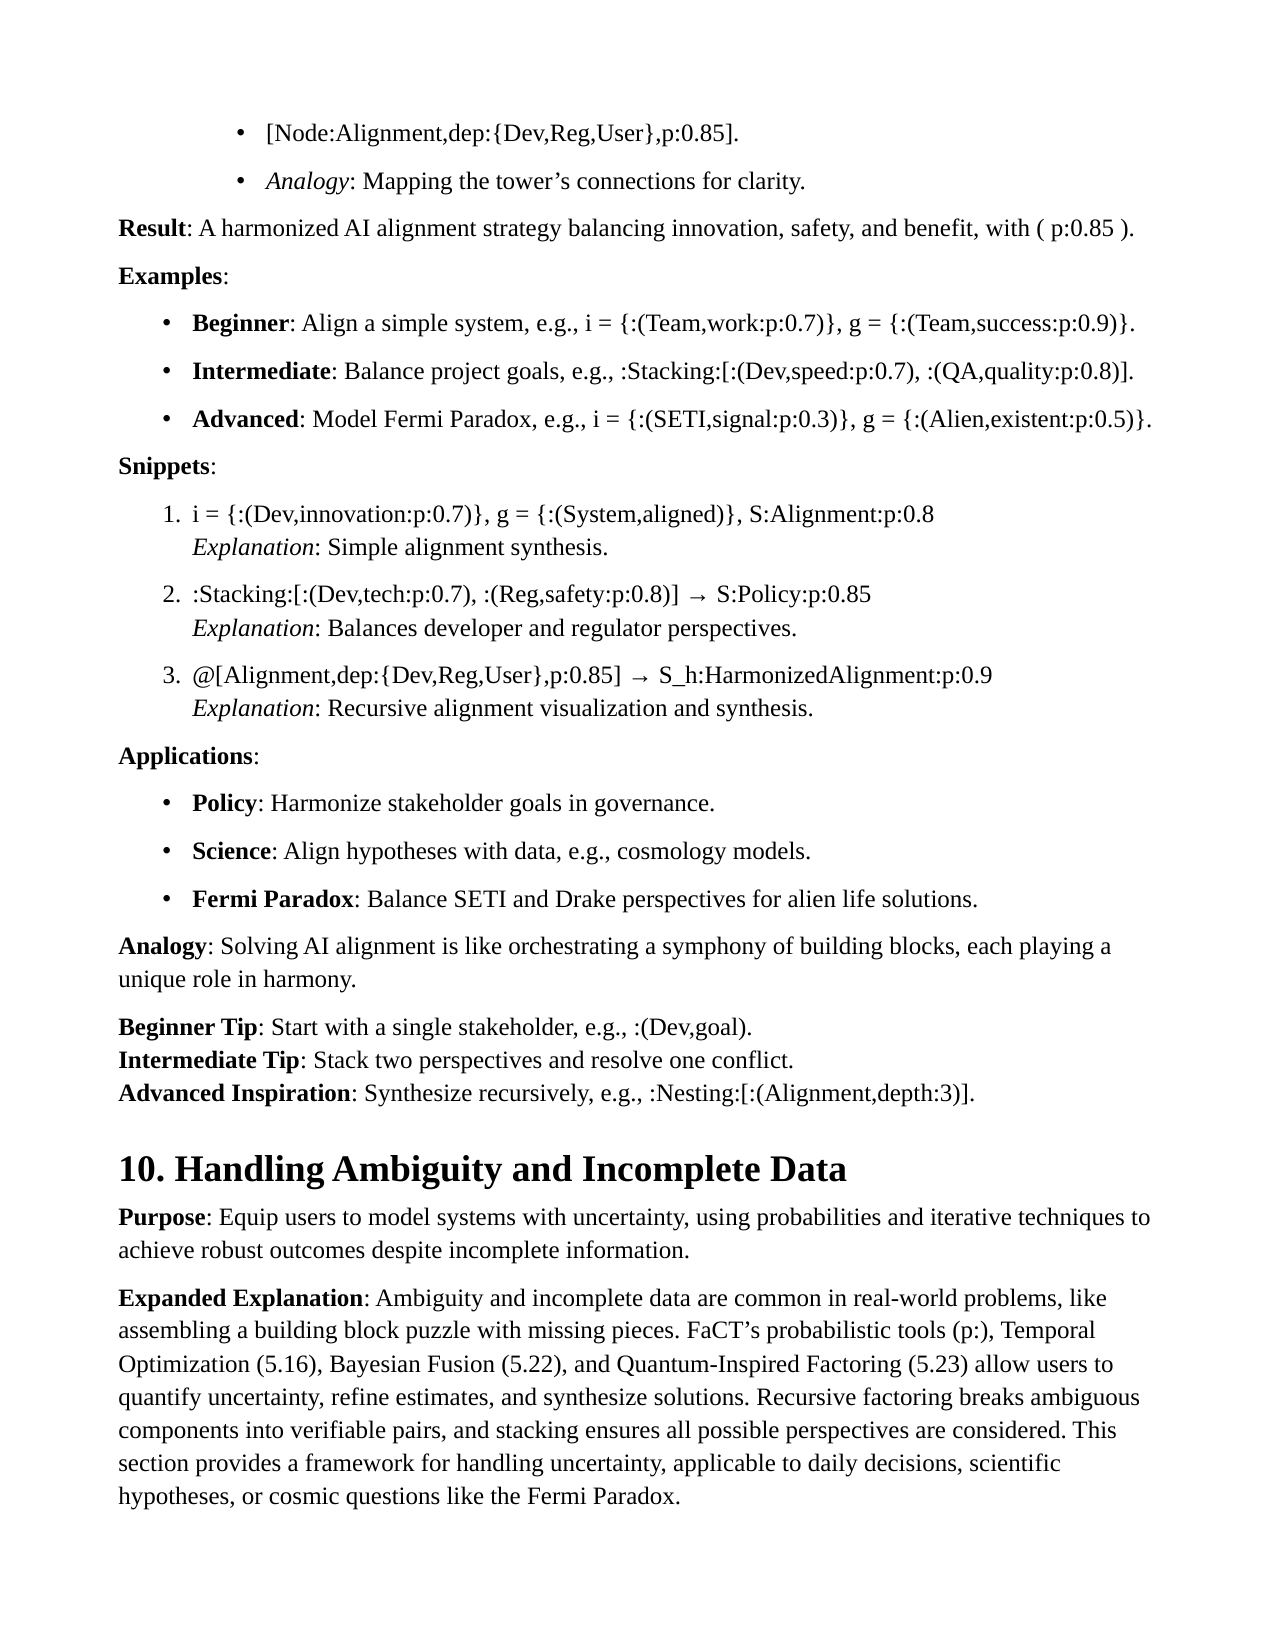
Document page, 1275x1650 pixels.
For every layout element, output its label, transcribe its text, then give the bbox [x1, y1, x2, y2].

list Analogy: Mapping the tower’s connections for clarity. [236, 166, 1157, 194]
list Advanced: Model Fermi Paradox, e.g., i = {:(SETI,signal:p:0.3)}, g = {:(Alien,existent:p:0.5)}. [162, 404, 1157, 432]
list Beginner: Align a simple system, e.g., i = {:(Team,work:p:0.7)}, g = {:(Team,success:p:0.9)}. [162, 308, 1157, 337]
list Policy: Harmonize stakeholder goals in governance. [162, 788, 1157, 817]
subtitle 10. Handling Ambiguity and Incomplete Data [118, 1146, 1157, 1189]
list [Node:Alignment,dep:{Dev,Reg,User},p:0.85]. [236, 118, 1157, 147]
text Analogy: Solving AI alignment is like orchestrating a symphony of building blocks, each playing a unique role in harmony. [118, 931, 1157, 993]
list Intermediate: Balance project goals, e.g., :Stacking:[:(Dev,speed:p:0.7), :(QA,quality:p:0.8)]. [162, 356, 1157, 385]
list @[Alignment,dep:{Dev,Reg,User},p:0.85] → S_h:HarmonizedAlignment:p:0.9 Explanation: Recursive alignment visualization and synthesis. [162, 660, 1157, 722]
text Purpose: Equip users to model systems with uncertainty, using probabilities and iterative techniques to achieve robust outcomes despite incomplete information. [118, 1202, 1157, 1264]
text Result: A harmonized AI alignment strategy balancing innovation, safety, and benefit, with ( p:0.85 ). [118, 213, 1157, 242]
text Expanded Explanation: Ambiguity and incomplete data are common in real-world problems, like assembling a building block puzzle with missing pieces. FaCT’s probabilistic tools (p:), Temporal Optimization (5.16), Bayesian Fusion (5.22), and Quantum-Inspired Factoring (5.23) allow users to quantify uncertainty, refine estimates, and synthesize solutions. Recursive factoring breaks ambiguous components into verifiable pairs, and stacking ensures all possible perspectives are considered. This section provides a framework for handling uncertainty, applicable to daily decisions, scientific hypotheses, or cosmic questions like the Fermi Paradox. [118, 1283, 1157, 1509]
list Science: Align hypotheses with data, e.g., cosmology models. [162, 836, 1157, 865]
text Snippets: [118, 451, 1157, 480]
list Fermi Paradox: Balance SETI and Drake perspectives for alien life solutions. [162, 884, 1157, 912]
list i = {:(Dev,innovation:p:0.7)}, g = {:(System,aligned)}, S:Alignment:p:0.8 Explanation: Simple alignment synthesis. [162, 499, 1157, 561]
text Examples: [118, 261, 1157, 290]
text Applications: [118, 741, 1157, 769]
text Beginner Tip: Start with a single stakeholder, e.g., :(Dev,goal). Intermediate Tip: Stack two perspectives and resolve one conflict. Advanced Inspiration: Synthesize recursively, e.g., :Nesting:[:(Alignment,depth:3)]. [118, 1012, 1157, 1107]
list :Stacking:[:(Dev,tech:p:0.7), :(Reg,safety:p:0.8)] → S:Policy:p:0.85 Explanation: Balances developer and regulator perspectives. [162, 579, 1157, 641]
